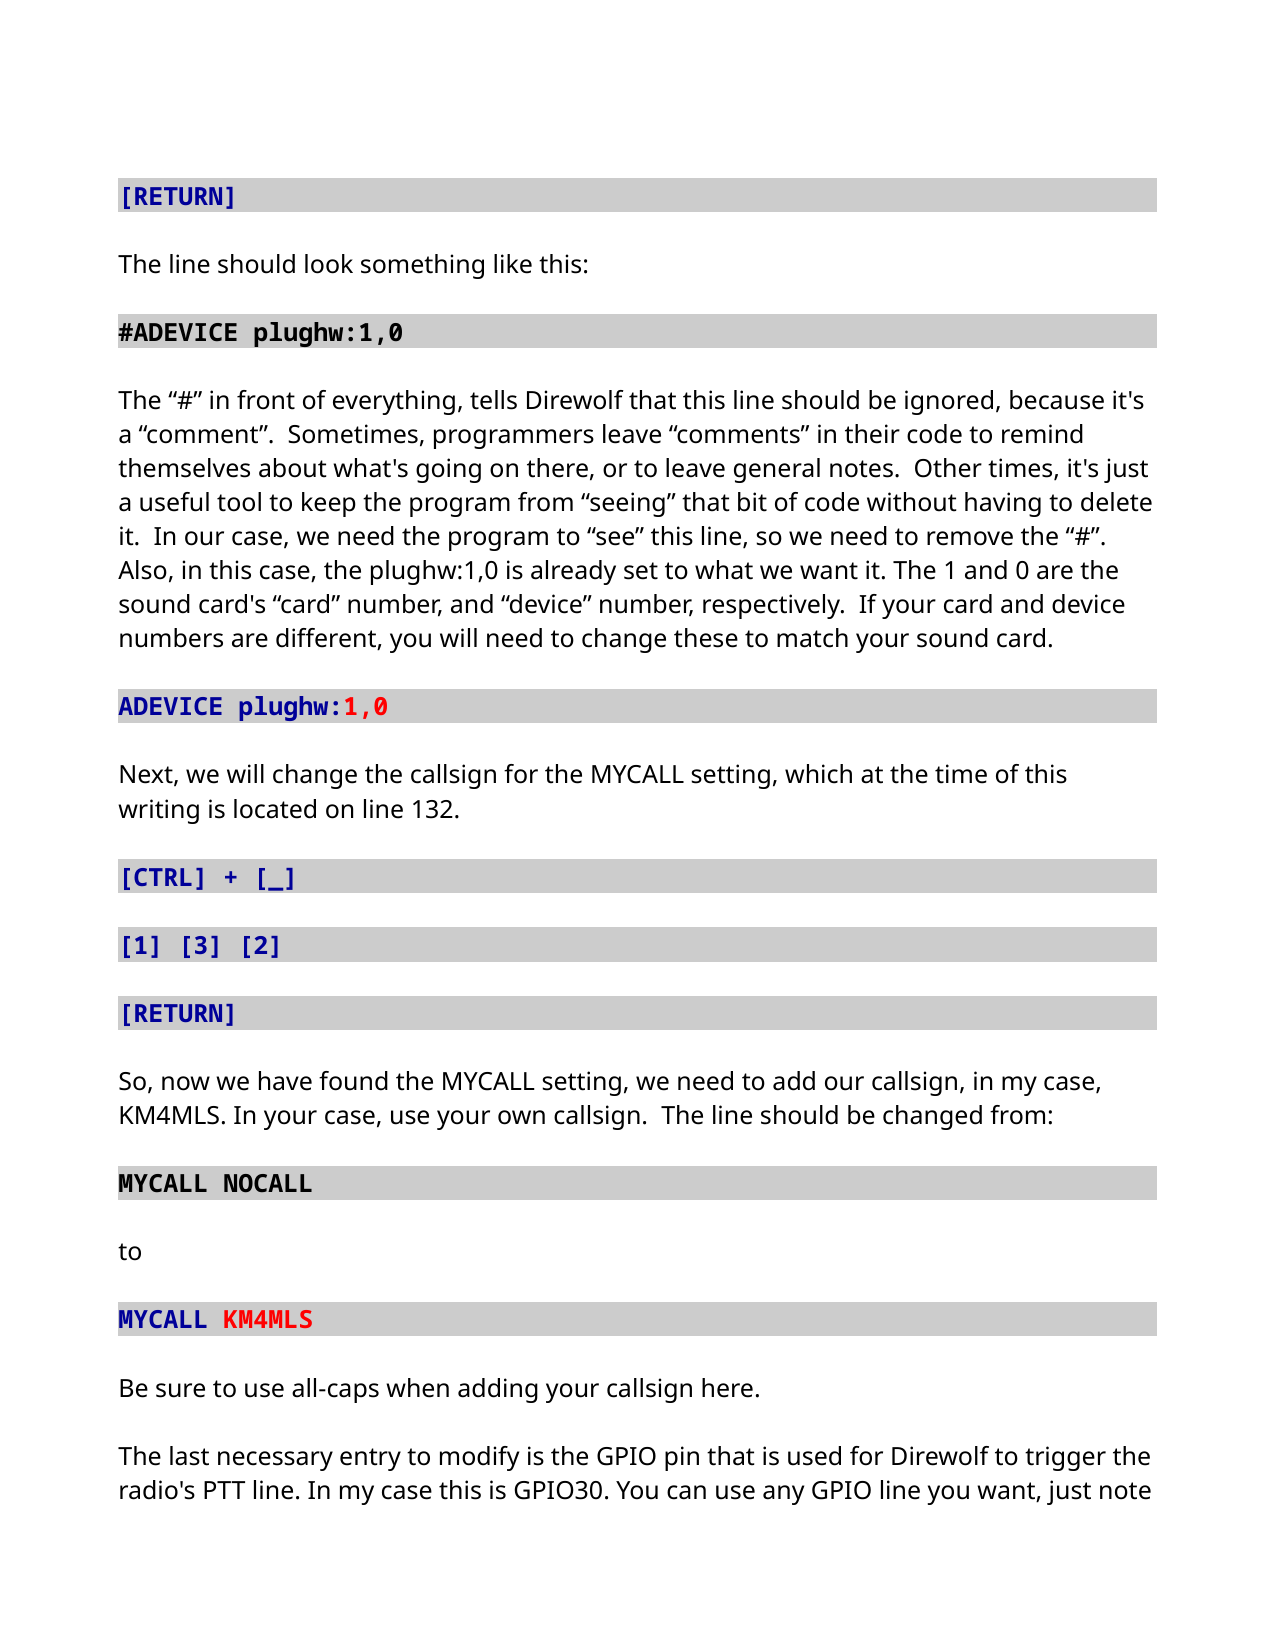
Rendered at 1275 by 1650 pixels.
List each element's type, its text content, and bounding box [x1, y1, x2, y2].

text The “#” in front of everything, tells Direwolf that this line should be ignored, because it's a “comment”. Sometimes, programmers leave “comments” in their code to remind themselves about what's going on there, or to leave general notes. Other times, it's just a useful tool to keep the program from “seeing” that bit of code without having to delete it. In our case, we need the program to “see” this line, so we need to remove the “#”. Also, in this case, the plughw:1,0 is already set to what we want it. The 1 and 0 are the sound card's “card” number, and “device” number, respectively. If your card and device numbers are different, you will need to change these to match your sound card. [118, 382, 1157, 655]
text Next, we will change the callsign for the MYCALL setting, which at the time of this writing is located on line 132. [118, 757, 1157, 825]
text Be sure to use all-caps when adding your callsign here. [118, 1370, 1157, 1404]
text The last necessary entry to modify is the GPIO pin that is used for Direwolf to trigger the radio's PTT line. In my case this is GPIO30. You can use any GPIO line you want, just note [118, 1438, 1157, 1507]
text #ADEVICE plughw:1,0 [118, 314, 1157, 348]
text The line should look something like this: [118, 246, 1157, 280]
text [CTRL] + [_] [118, 859, 1157, 893]
text to [118, 1234, 1157, 1268]
text MYCALL NOCALL [118, 1166, 1157, 1200]
text [RETURN] [118, 178, 1157, 212]
text ADEVICE plughw:1,0 [118, 689, 1157, 723]
text So, now we have found the MYCALL setting, we need to add our callsign, in my case, KM4MLS. In your case, use your own callsign. The line should be changed from: [118, 1064, 1157, 1132]
text [1] [3] [2] [118, 927, 1157, 962]
text MYCALL KM4MLS [118, 1302, 1157, 1336]
text [RETURN] [118, 996, 1157, 1030]
